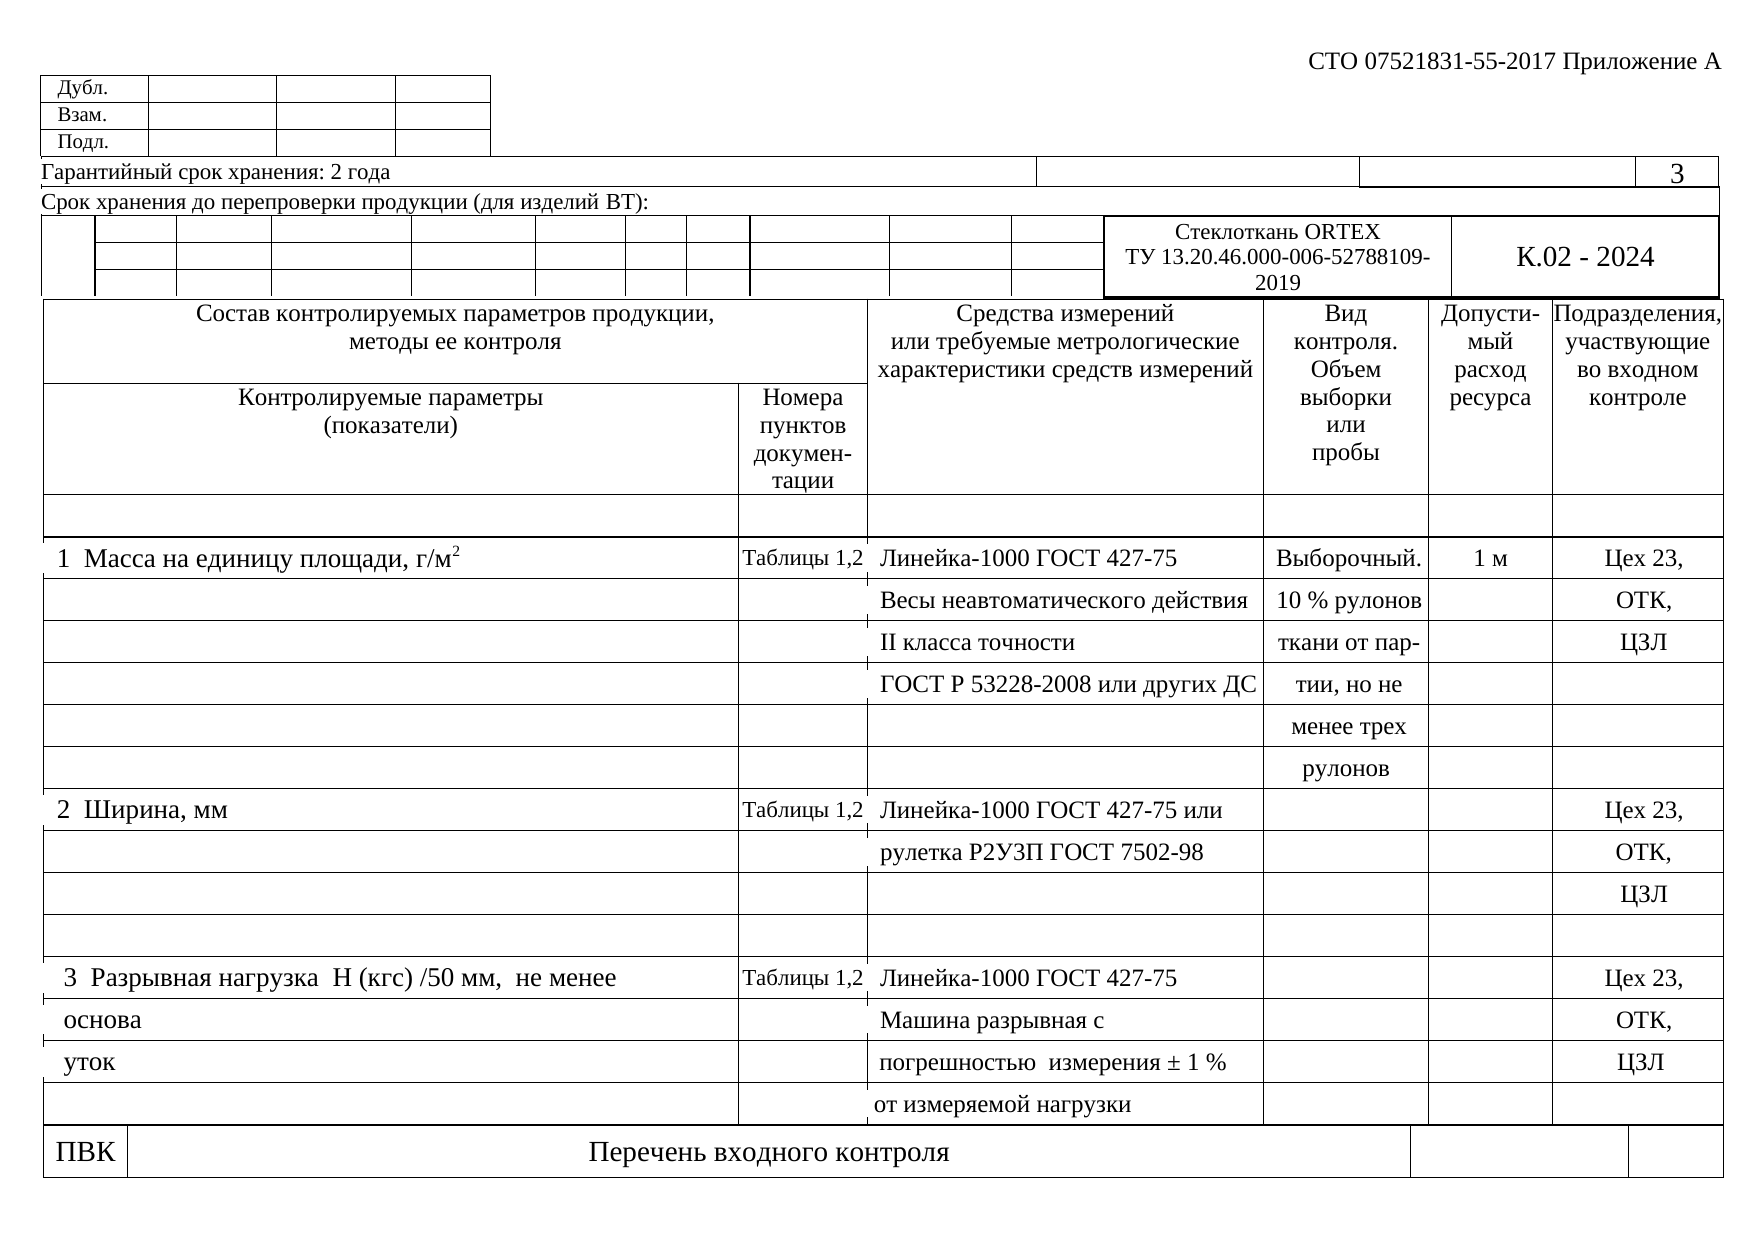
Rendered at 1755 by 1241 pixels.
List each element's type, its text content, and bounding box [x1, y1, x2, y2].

text СТО 07521831-55-2017 Приложение А [29, 47, 1308, 75]
table_cell [1553, 1083, 1723, 1124]
table_cell [739, 579, 867, 620]
table_cell [1429, 789, 1552, 830]
table_cell [96, 270, 176, 296]
table_cell ЦЗЛ [1553, 873, 1723, 914]
table_cell [96, 243, 176, 269]
table_cell [1553, 663, 1723, 704]
table_cell [272, 243, 411, 269]
table_cell [536, 270, 625, 296]
table_cell [739, 915, 867, 956]
table_cell от измеряемой нагрузки [868, 1083, 1263, 1124]
table_cell [868, 495, 1263, 536]
table_cell [412, 270, 535, 296]
table_cell [177, 270, 271, 296]
table_cell [1264, 915, 1428, 956]
table_cell [1429, 957, 1552, 998]
table_cell ОТК, [1553, 999, 1723, 1040]
table_header [739, 75, 1254, 102]
table_cell [272, 216, 411, 242]
table_cell [739, 999, 867, 1040]
table_cell Контролируемые параметры (показатели) [44, 384, 738, 494]
table_cell [1429, 621, 1552, 662]
table_cell [751, 270, 889, 296]
table_cell [890, 216, 1011, 242]
table_cell [536, 216, 625, 242]
table_cell [739, 747, 867, 788]
table_header Состав контролируемых параметров продукции, методы ее контроля [44, 300, 867, 382]
table_cell [687, 270, 749, 296]
table_cell тии, но не [1264, 663, 1428, 704]
table_cell [96, 216, 176, 242]
table_cell [868, 747, 1263, 788]
table_cell ГОСТ Р 53228-2008 или других ДС [868, 663, 1263, 704]
table_cell [412, 243, 535, 269]
table_cell [1012, 270, 1103, 296]
table_cell [1429, 1083, 1552, 1124]
table_cell [1429, 999, 1552, 1040]
table_cell Номера пунктов докумен- тации [834, 384, 867, 494]
table_cell [739, 621, 867, 662]
table_cell [1264, 1083, 1428, 1124]
table_cell [44, 873, 738, 914]
table_cell [890, 243, 1011, 269]
table_cell [1429, 831, 1552, 872]
table_cell [1264, 999, 1428, 1040]
table_cell Перечень входного контроля [128, 1126, 1410, 1177]
table_cell [739, 495, 867, 536]
table_cell уток [44, 1041, 738, 1082]
table_cell [1264, 495, 1428, 536]
table_cell [1553, 915, 1723, 956]
table_cell Линейка-1000 ГОСТ 427-75 [868, 538, 1263, 578]
table_cell Стеклоткань ORTEX ТУ 13.20.46.000-006-52788109-2019 [1105, 217, 1451, 296]
table_cell [1429, 579, 1552, 620]
table_cell Машина разрывная с [868, 999, 1263, 1040]
table_cell ОТК, [1553, 579, 1723, 620]
table_cell рулонов [1264, 747, 1428, 788]
table_cell [1012, 243, 1103, 269]
table_cell [1264, 957, 1428, 998]
table_cell [1264, 873, 1428, 914]
table_cell [739, 873, 867, 914]
table_cell [786, 102, 1724, 156]
table_cell основа [44, 999, 738, 1040]
table_cell ОТК, [1553, 831, 1723, 872]
table_cell 2 Ширина, мм [44, 789, 738, 830]
table_cell Цех 23, [1553, 957, 1723, 998]
table_cell [536, 243, 625, 269]
table_cell 3 Разрывная нагрузка Н (кгс) /50 мм, не менее [44, 957, 738, 998]
table_cell [751, 216, 889, 242]
table_cell Выборочный. [1264, 538, 1428, 578]
table_cell [1553, 705, 1723, 746]
table_cell менее трех [1264, 705, 1428, 746]
table_cell 10 % рулонов [1264, 579, 1428, 620]
table_cell 1 м [1429, 538, 1552, 578]
table_cell [1429, 915, 1552, 956]
table_cell погрешностью измерения ± 1 % [868, 1041, 1263, 1082]
table_cell [1553, 495, 1723, 536]
table_cell [739, 705, 867, 746]
table_cell Таблицы 1,2 [739, 538, 867, 578]
table_cell Весы неавтоматического действия [868, 579, 1263, 620]
table_cell [1429, 873, 1552, 914]
table_header [491, 75, 739, 102]
table_cell [626, 243, 686, 269]
table_cell [396, 130, 490, 156]
table_cell ткани от пар- [1264, 621, 1428, 662]
table_header 3 [1684, 157, 1718, 186]
table_cell К.02 - 2024 [1452, 217, 1718, 296]
table_cell [626, 270, 686, 296]
table_cell [868, 915, 1263, 956]
table_cell Подл. [41, 130, 148, 156]
table_cell [739, 663, 867, 704]
table_cell [1264, 789, 1428, 830]
table_cell [1429, 495, 1552, 536]
table_cell [1553, 747, 1723, 788]
table_header [1254, 75, 1724, 102]
table_cell Цех 23, [1553, 789, 1723, 830]
table_cell [687, 243, 749, 269]
table_cell [149, 103, 276, 129]
table_cell [890, 270, 1011, 296]
table_cell [1429, 747, 1552, 788]
table_cell [1411, 1126, 1628, 1177]
table_header Вид контроля. Объем выборки или пробы [1264, 300, 1428, 494]
table_cell [687, 216, 749, 242]
table_header [396, 76, 490, 102]
table_cell рулетка Р2У3П ГОСТ 7502-98 [868, 831, 1263, 872]
table_cell [44, 579, 738, 620]
table_cell [44, 1083, 738, 1124]
table_cell [44, 663, 738, 704]
table_cell [149, 130, 276, 156]
table_header [277, 76, 395, 102]
table_cell [42, 216, 94, 296]
table_header [1037, 157, 1359, 186]
table_cell [396, 103, 490, 129]
table_cell ЦЗЛ [1553, 1041, 1723, 1082]
table_cell II класса точности [868, 621, 1263, 662]
table_cell [751, 243, 889, 269]
table_cell [44, 747, 738, 788]
table_cell Взам. [41, 103, 148, 129]
table_cell [177, 243, 271, 269]
table_header Средства измерений или требуемые метрологические характеристики средств измерений [868, 300, 1263, 494]
table_cell [44, 915, 738, 956]
table_cell Линейка-1000 ГОСТ 427-75 или [868, 789, 1263, 830]
table_cell [868, 705, 1263, 746]
table_cell 1 Масса на единицу площади, г/м2 [44, 538, 738, 578]
table_cell [1429, 1041, 1552, 1082]
table_cell [1012, 216, 1103, 242]
table_cell Таблицы 1,2 [739, 789, 867, 830]
table_header Дубл. [41, 76, 148, 102]
table_header Допусти-мый расход ресурса [1429, 438, 1552, 494]
table_cell [277, 103, 395, 129]
table_cell [412, 216, 535, 242]
table_cell ЦЗЛ [1553, 621, 1723, 662]
table_cell [491, 102, 786, 129]
table_cell [177, 216, 271, 242]
table_cell [277, 130, 395, 156]
table_header Гарантийный срок хранения: 2 года [42, 157, 1036, 186]
table_header [1360, 157, 1635, 186]
table_cell [44, 621, 738, 662]
table_cell [44, 831, 738, 872]
table_cell [739, 1083, 867, 1124]
table_cell ПВК [44, 1126, 127, 1177]
table_cell [1429, 663, 1552, 704]
table_cell [1264, 1041, 1428, 1082]
table_cell Линейка-1000 ГОСТ 427-75 [868, 957, 1263, 998]
table_cell [272, 270, 411, 296]
table_cell [868, 873, 1263, 914]
table_cell [1429, 705, 1552, 746]
table_cell [491, 129, 786, 156]
table_cell [44, 705, 738, 746]
table_cell [626, 216, 686, 242]
table_cell [44, 495, 738, 536]
table_cell [1629, 1126, 1723, 1177]
table_cell [739, 831, 867, 872]
table_cell Таблицы 1,2 [739, 957, 867, 998]
table_cell Номера пунктов докумен- тации [739, 384, 772, 494]
table_cell [1264, 831, 1428, 872]
table_cell [739, 1041, 867, 1082]
table_header 3 [1636, 157, 1670, 186]
table_cell Цех 23, [1553, 538, 1723, 578]
table_header [149, 76, 276, 102]
table_header Подразделения, участвующие во входном контроле [1553, 300, 1723, 494]
